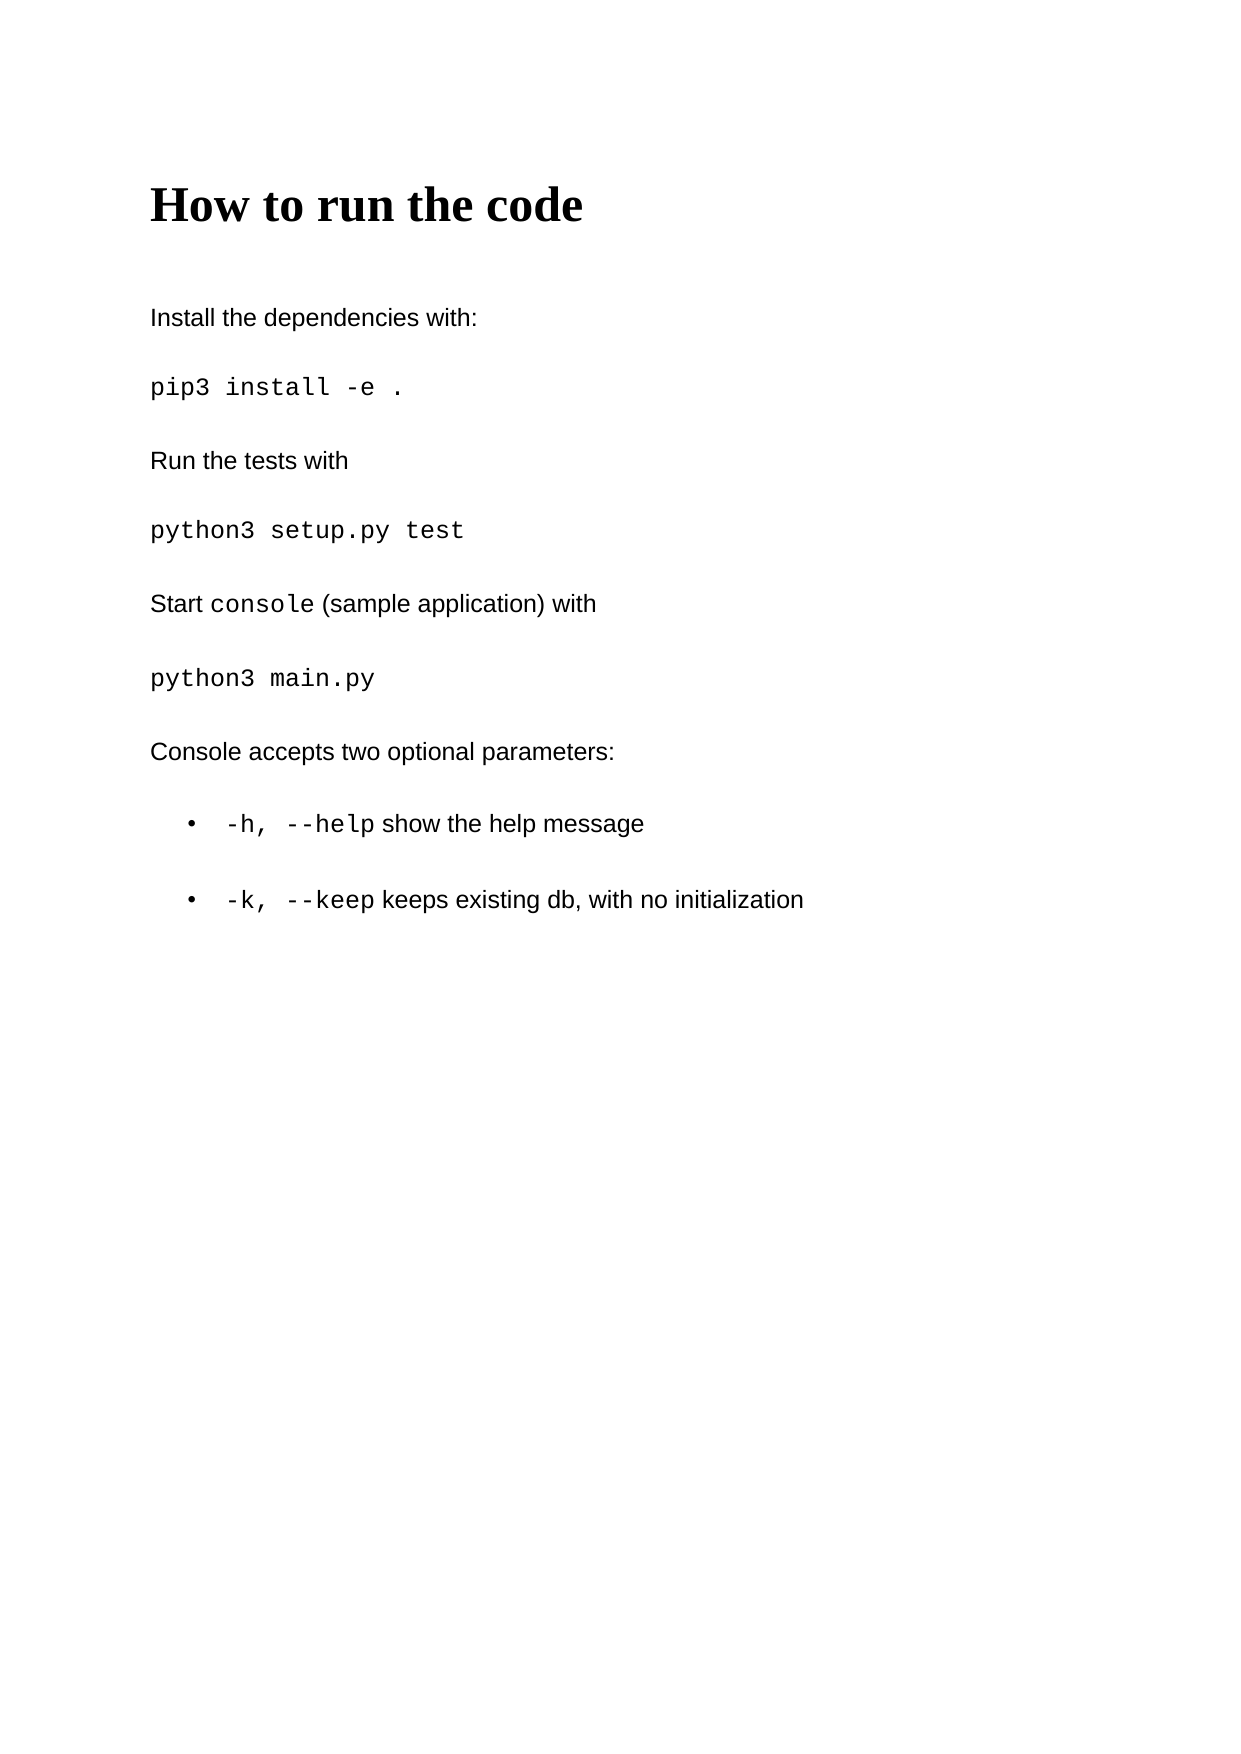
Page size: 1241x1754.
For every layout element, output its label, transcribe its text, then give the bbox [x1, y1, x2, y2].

text Start console (sample application) with [150, 589, 1091, 620]
list -h, --help show the help message [187, 809, 1091, 840]
text Install the dependencies with: [150, 302, 1091, 331]
text Run the tests with [150, 446, 1091, 474]
text pip3 install -e . [150, 374, 1091, 403]
list -k, --keep keeps existing db, with no initialization [187, 885, 1091, 916]
text Console accepts two optional parameters: [150, 737, 1091, 766]
text python3 main.py [150, 666, 1091, 694]
subtitle How to run the code [150, 175, 1091, 232]
text python3 setup.py test [150, 518, 1091, 546]
